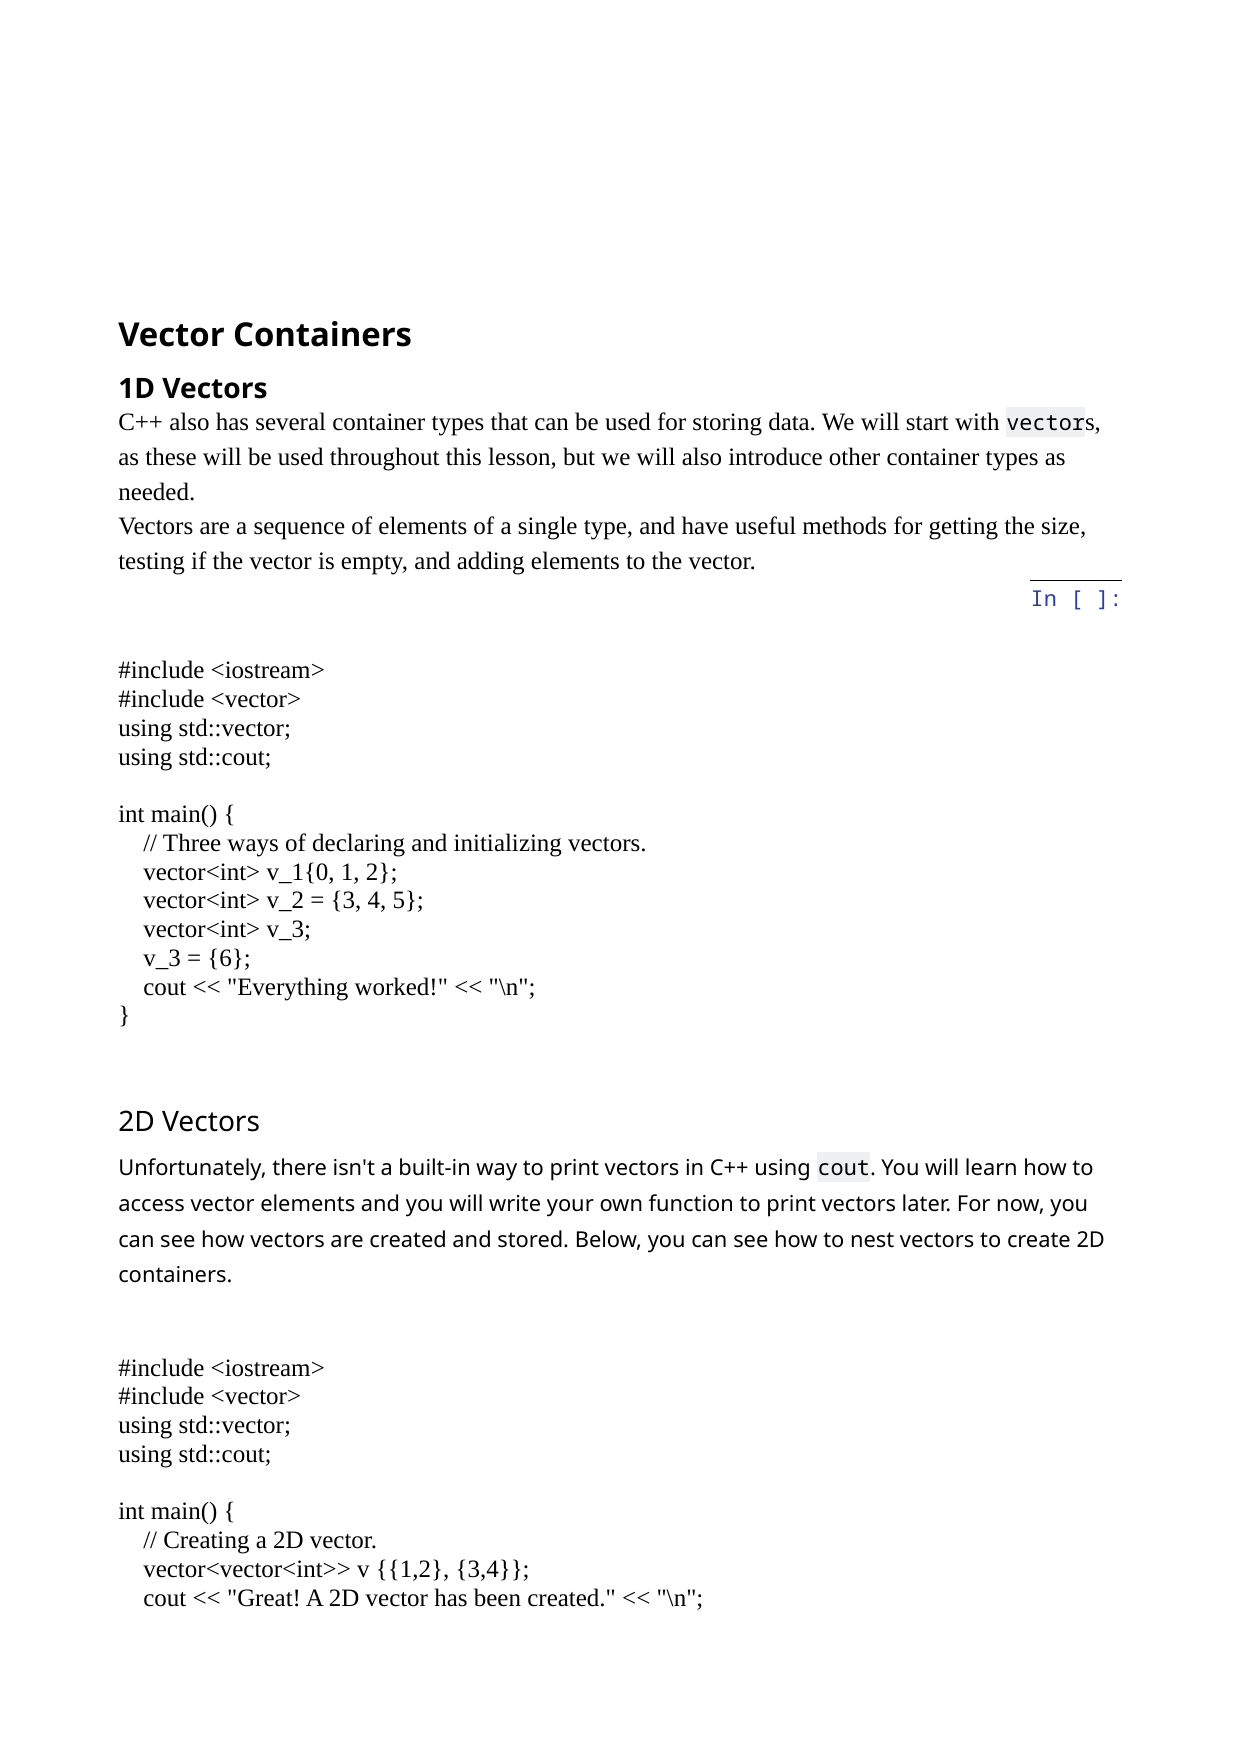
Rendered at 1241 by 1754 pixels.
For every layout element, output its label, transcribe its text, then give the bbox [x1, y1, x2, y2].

text Vectors are a sequence of elements of a single type, and have useful methods for getting the size, testing if the vector is empty, and adding elements to the vector. [118, 511, 1122, 575]
text v_3 = {6}; [118, 943, 1122, 972]
text #include <vector> [118, 1381, 1122, 1410]
text using std::cout; [118, 742, 1122, 771]
text using std::cout; [118, 1439, 1122, 1468]
subtitle 1D Vectors [118, 369, 1122, 407]
text #include <vector> [118, 684, 1122, 713]
subtitle 2D Vectors [118, 1101, 1122, 1140]
text int main() { [118, 1496, 1122, 1525]
text Unfortunately, there isn't a built-in way to print vectors in C++ using cout. You will learn how to access vector elements and you will write your own function to print vectors later. For now, you can see how vectors are created and stored. Below, you can see how to nest vectors to create 2D containers. [118, 1152, 1122, 1289]
subtitle Vector Containers [118, 311, 1122, 356]
text vector<int> v_1{0, 1, 2}; [118, 857, 1122, 886]
text vector<vector<int>> v {{1,2}, {3,4}}; [118, 1554, 1122, 1583]
text In [ ]: [118, 580, 1122, 613]
text C++ also has several container types that can be used for storing data. We will start with vectors, as these will be used throughout this lesson, but we will also introduce other container types as needed. [118, 407, 1122, 506]
text cout << "Great! A 2D vector has been created." << "\n"; [118, 1583, 1122, 1611]
text #include <iostream> [118, 656, 1122, 684]
text vector<int> v_2 = {3, 4, 5}; [118, 886, 1122, 914]
text // Three ways of declaring and initializing vectors. [118, 828, 1122, 857]
text using std::vector; [118, 713, 1122, 742]
text // Creating a 2D vector. [118, 1525, 1122, 1554]
text #include <iostream> [118, 1353, 1122, 1381]
text } [118, 1001, 1122, 1029]
text cout << "Everything worked!" << "\n"; [118, 972, 1122, 1001]
text int main() { [118, 799, 1122, 828]
text using std::vector; [118, 1410, 1122, 1439]
text vector<int> v_3; [118, 914, 1122, 943]
